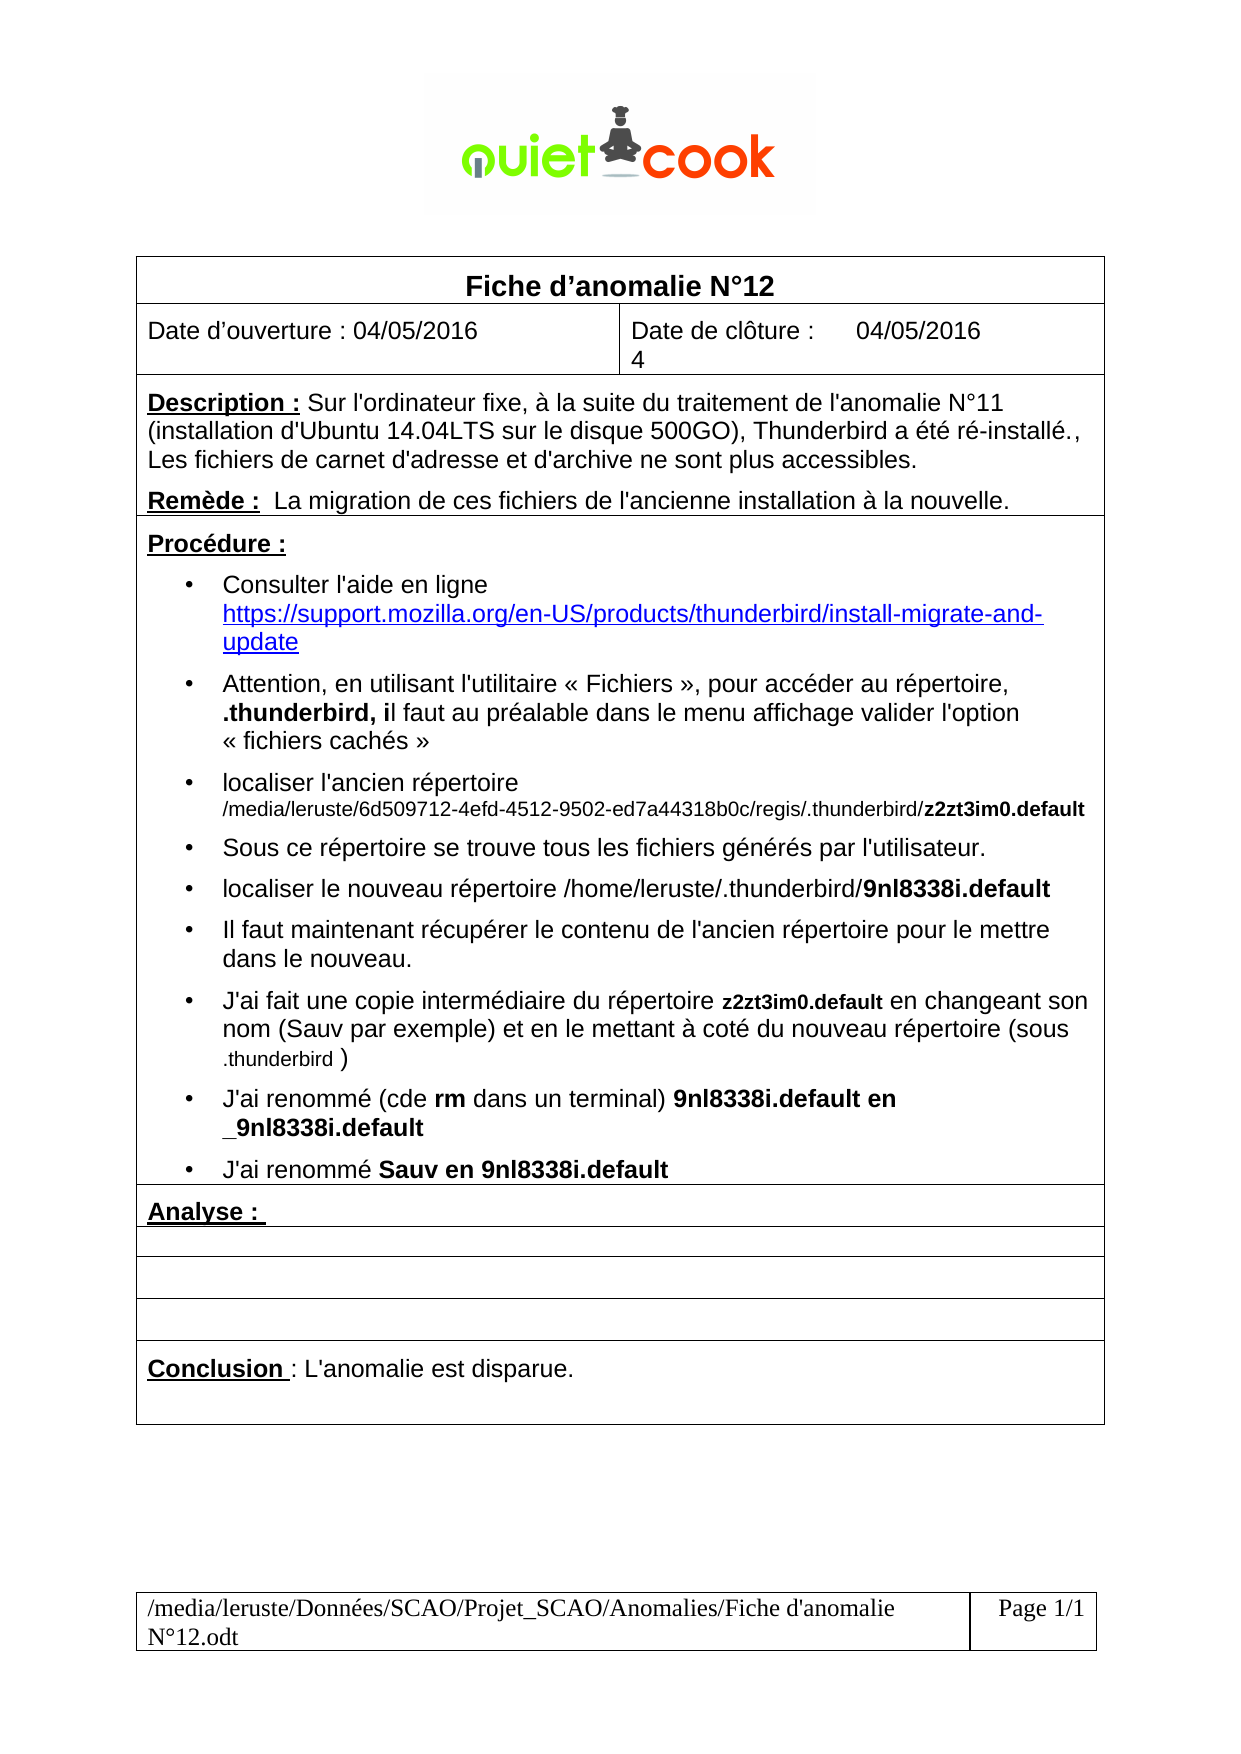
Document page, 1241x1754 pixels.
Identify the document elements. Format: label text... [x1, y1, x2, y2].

table_cell [137, 1227, 1104, 1256]
table_cell Date d’ouverture : 04/05/2016 [137, 304, 619, 374]
table_cell [137, 1299, 1104, 1340]
table_cell Description : Sur l'ordinateur fixe, à la suite du traitement de l'anomalie N°11 (installation d'Ubuntu 14.04LTS sur le disque 500GO), Thunderbird a été ré-installé., Les fichiers de carnet d'adresse et d'archive ne sont plus accessibles. Remède : La migration de ces fichiers de l'ancienne installation à la nouvelle. [137, 375, 1104, 515]
table_cell [137, 1257, 1104, 1298]
table_header Fiche d’anomalie N°12 [137, 257, 1104, 303]
table_cell Analyse : [137, 1185, 1104, 1226]
table_cell Procédure : Consulter l'aide en ligne https://support.mozilla.org/en-US/products/thunderbird/install-migrate-and-update Attention, en utilisant l'utilitaire « Fichiers », pour accéder au répertoire, .thunderbird, il faut au préalable dans le menu affichage valider l'option « fichiers cachés » localiser l'ancien répertoire /media/leruste/6d509712-4efd-4512-9502-ed7a44318b0c/regis/.thunderbird/z2zt3im0.default Sous ce répertoire se trouve tous les fichiers générés par l'utilisateur. localiser le nouveau répertoire /home/leruste/.thunderbird/9nl8338i.default Il faut maintenant récupérer le contenu de l'ancien répertoire pour le mettre dans le nouveau. J'ai fait une copie intermédiaire du répertoire z2zt3im0.default en changeant son nom (Sauv par exemple) et en le mettant à coté du nouveau répertoire (sous .thunderbird ) J'ai renommé (cde rm dans un terminal) 9nl8338i.default en _9nl8338i.default J'ai renommé Sauv en 9nl8338i.default [137, 516, 1104, 1183]
picture [424, 73, 816, 215]
table_cell Date de clôture : 04/05/2016 4 [620, 304, 1104, 374]
table_cell Conclusion : L'anomalie est disparue. [137, 1341, 1104, 1424]
